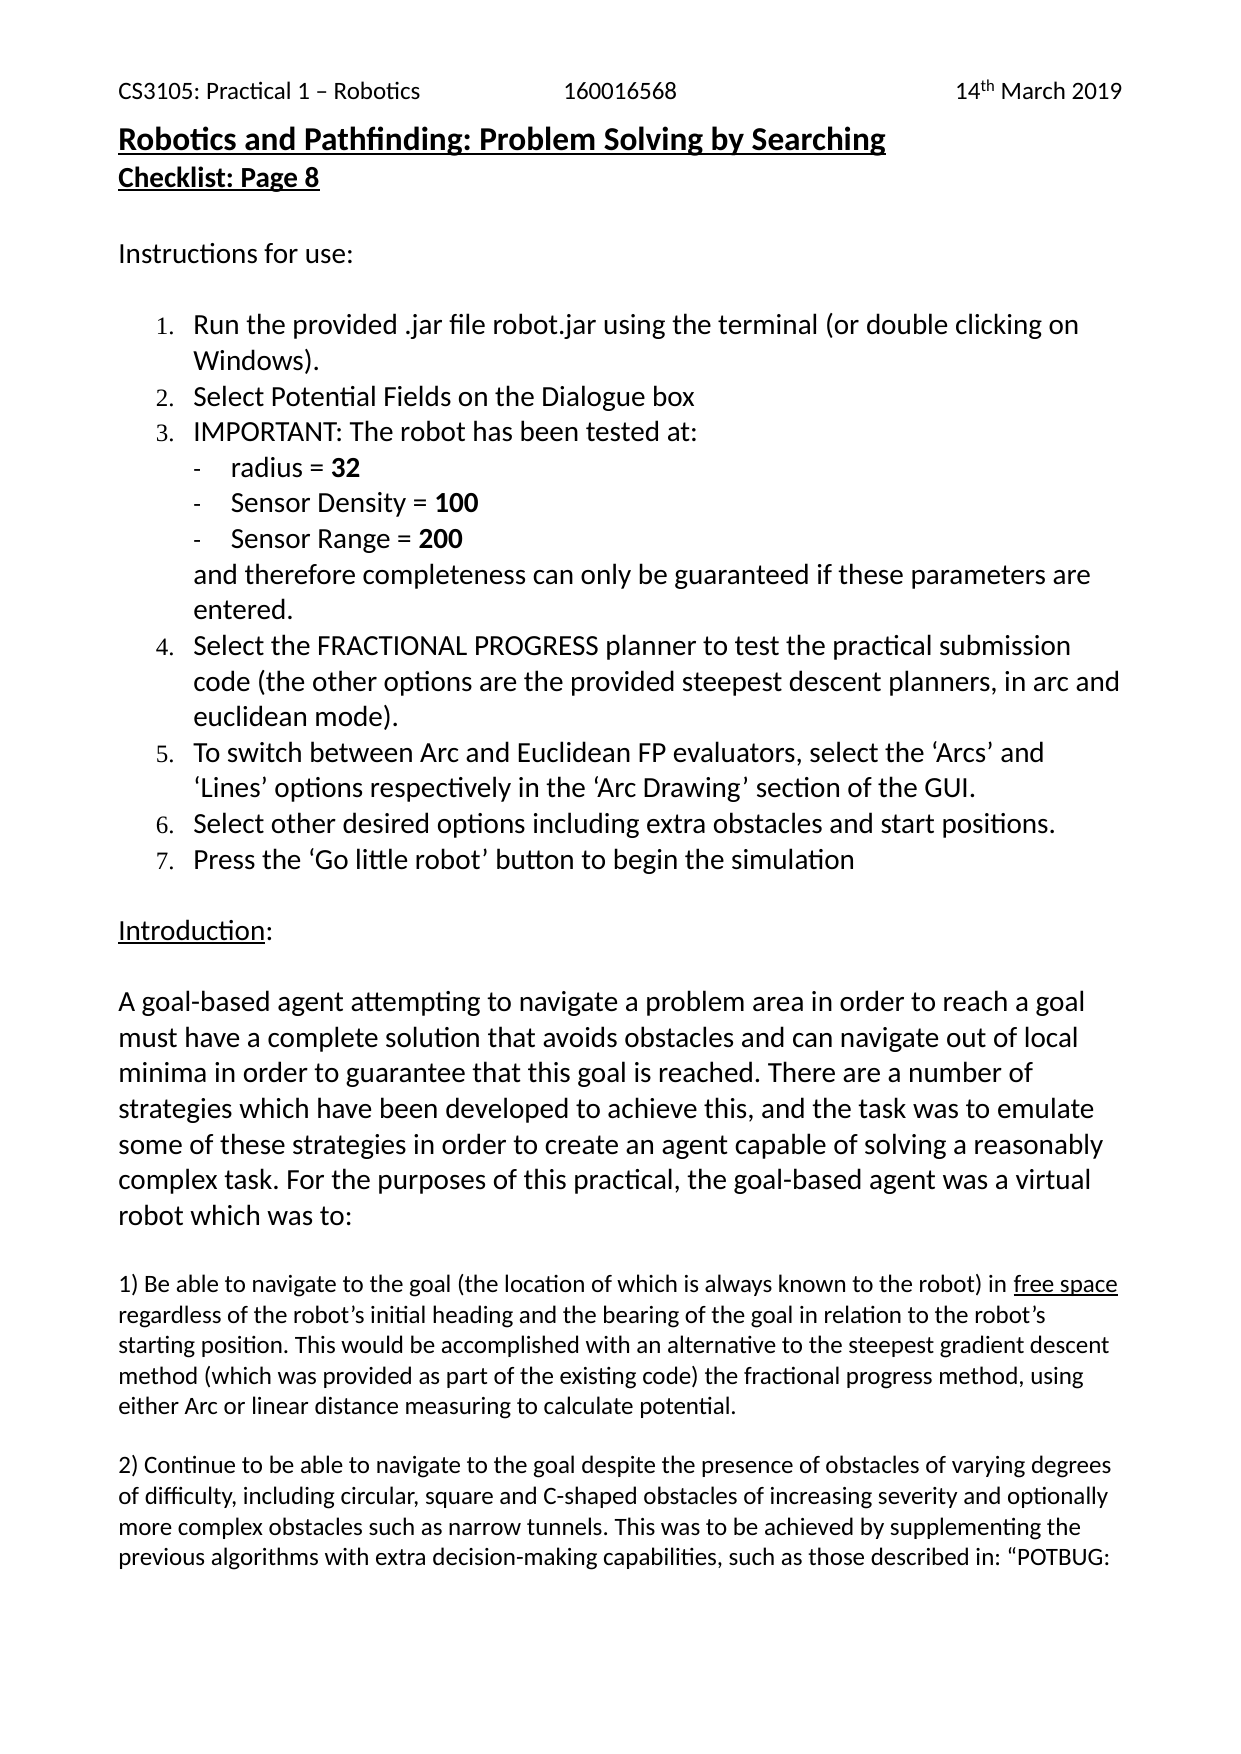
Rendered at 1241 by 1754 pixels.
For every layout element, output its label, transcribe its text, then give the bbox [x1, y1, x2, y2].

list To switch between Arc and Euclidean FP evaluators, select the ‘Arcs’ and ‘Lines’ options respectively in the ‘Arc Drawing’ section of the GUI. [156, 734, 1122, 805]
list Sensor Density = 100 [193, 484, 1122, 520]
list Press the ‘Go little robot’ button to begin the simulation [156, 841, 1122, 876]
list radius = 32 [193, 449, 1122, 484]
list Select other desired options including extra obstacles and start positions. [156, 805, 1122, 841]
text and therefore completeness can only be guaranteed if these parameters are entered. [193, 556, 1122, 627]
text Introduction: [118, 912, 1122, 948]
text Robotics and Pathfinding: Problem Solving by Searching [118, 118, 1122, 159]
text Checklist: Page 8 [118, 159, 1122, 194]
text A goal-based agent attempting to navigate a problem area in order to reach a goal must have a complete solution that avoids obstacles and can navigate out of local minima in order to guarantee that this goal is reached. There are a number of strategies which have been developed to achieve this, and the task was to emulate some of these strategies in order to create an agent capable of solving a reasonably complex task. For the purposes of this practical, the goal-based agent was a virtual robot which was to: [118, 983, 1122, 1233]
list Select the FRACTIONAL PROGRESS planner to test the practical submission code (the other options are the provided steepest descent planners, in arc and euclidean mode). [156, 627, 1122, 734]
text 2) Continue to be able to navigate to the goal despite the presence of obstacles of varying degrees of difficulty, including circular, square and C-shaped obstacles of increasing severity and optionally more complex obstacles such as narrow tunnels. This was to be achieved by supplementing the previous algorithms with extra decision-making capabilities, such as those described in: “POTBUG: [118, 1450, 1122, 1572]
text 1) Be able to navigate to the goal (the location of which is always known to the robot) in free space regardless of the robot’s initial heading and the bearing of the goal in relation to the robot’s starting position. This would be accomplished with an alternative to the steepest gradient descent method (which was provided as part of the existing code) the fractional progress method, using either Arc or linear distance measuring to calculate potential. [118, 1268, 1122, 1421]
list IMPORTANT: The robot has been tested at: [156, 413, 1122, 449]
text Instructions for use: [118, 235, 1122, 271]
list Select Potential Fields on the Dialogue box [156, 378, 1122, 413]
list Sensor Range = 200 [193, 520, 1122, 556]
list Run the provided .jar file robot.jar using the terminal (or double clicking on Windows). [156, 306, 1122, 378]
